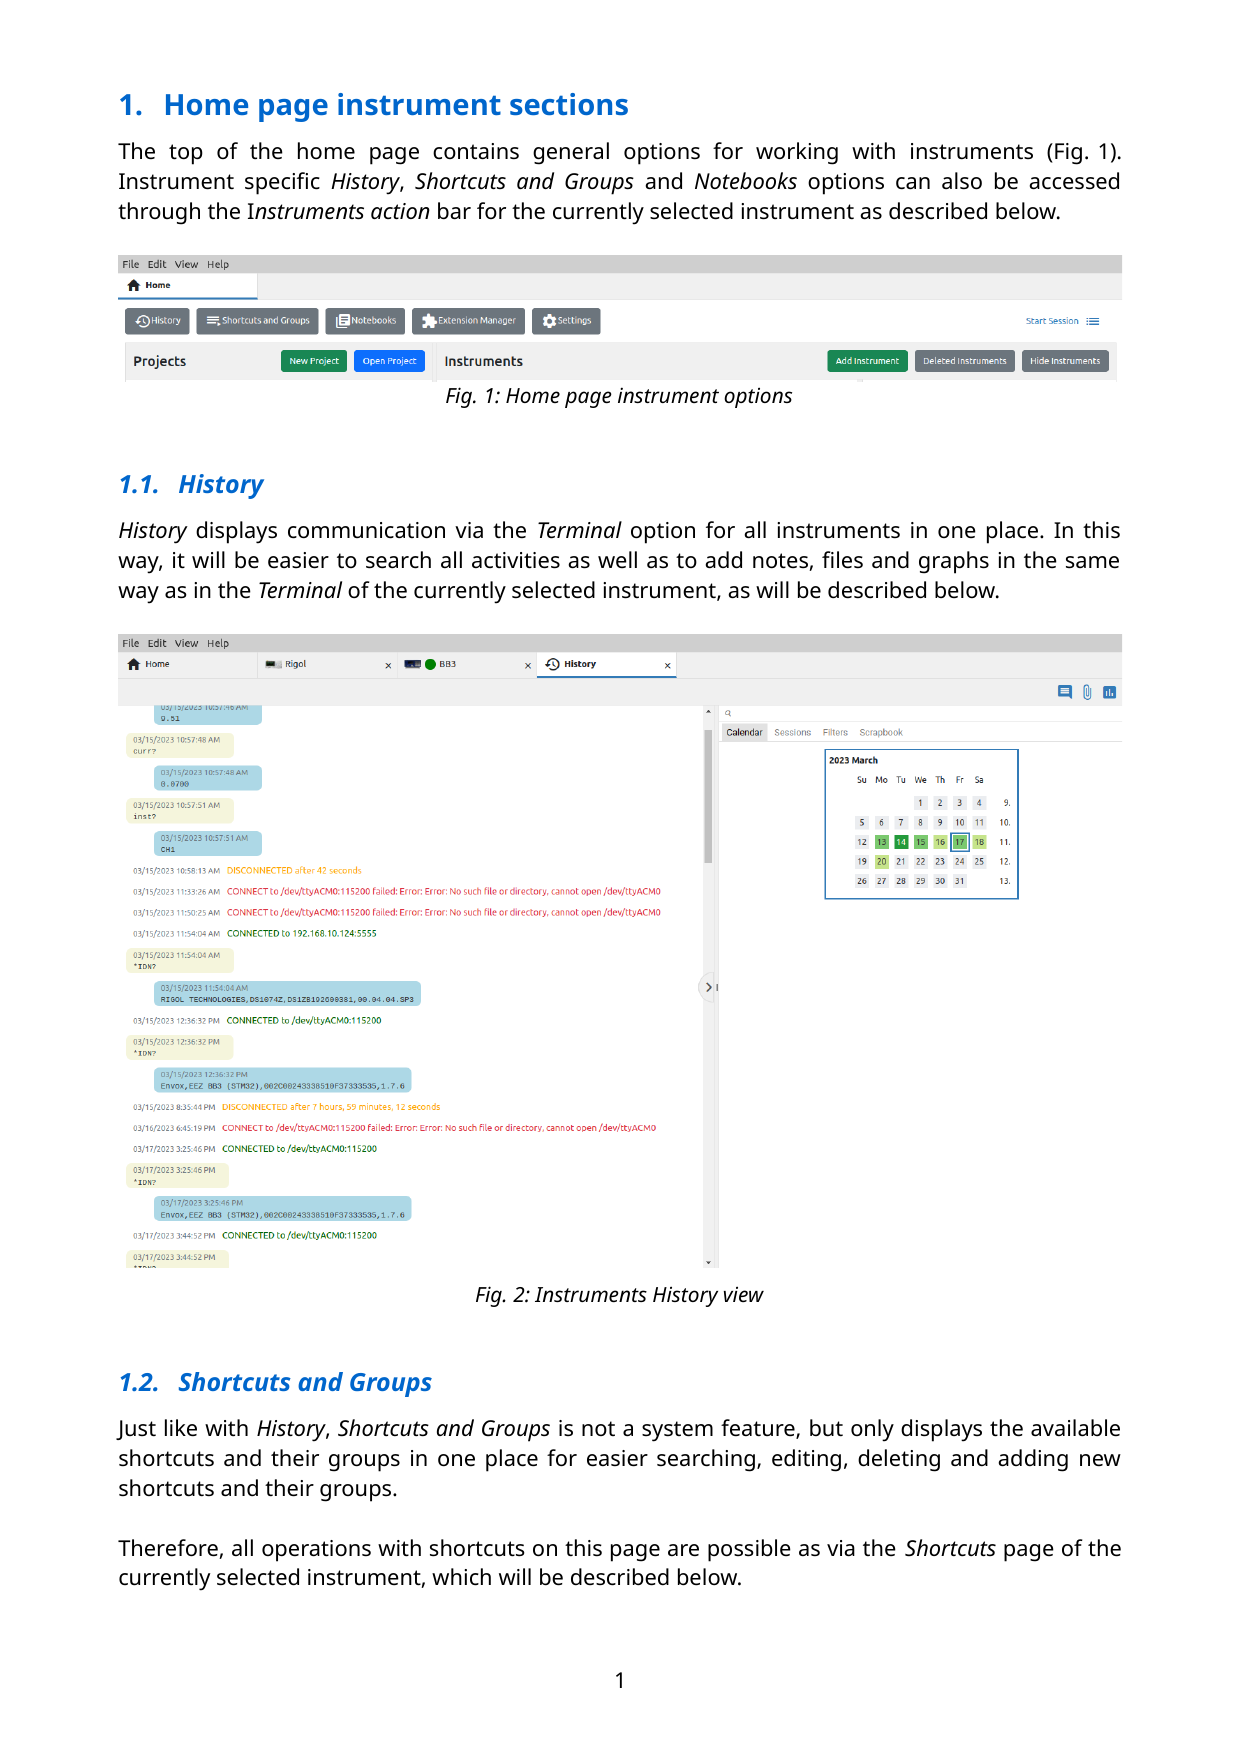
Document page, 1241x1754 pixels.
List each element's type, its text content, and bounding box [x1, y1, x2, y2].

subtitle History [118, 466, 1122, 500]
subtitle Home page instrument sections [118, 84, 1122, 124]
text Therefore, all operations with shortcuts on this page are possible as via the Shortcuts page of the currently selected instrument, which will be described below. [118, 1533, 1122, 1592]
text History displays communication via the Terminal option for all instruments in one place. In this way, it will be easier to search all activities as well as to add notes, files and graphs in the same way as in the Terminal of the currently selected instrument, as will be described below. [118, 515, 1122, 604]
subtitle Shortcuts and Groups [118, 1364, 1122, 1399]
text Fig. 2: Instruments History view [118, 1268, 1122, 1308]
picture [118, 255, 1123, 382]
picture [118, 634, 1123, 1268]
text Just like with History, Shortcuts and Groups is not a system feature, but only displays the available shortcuts and their groups in one place for easier searching, editing, deleting and adding new shortcuts and their groups. [118, 1413, 1122, 1503]
text Fig. 1: Home page instrument options [118, 382, 1122, 410]
text The top of the home page contains general options for working with instruments (Fig. 1). Instrument specific History, Shortcuts and Groups and Notebooks options can also be accessed through the Instruments action bar for the currently selected instrument as described below. [118, 136, 1122, 226]
